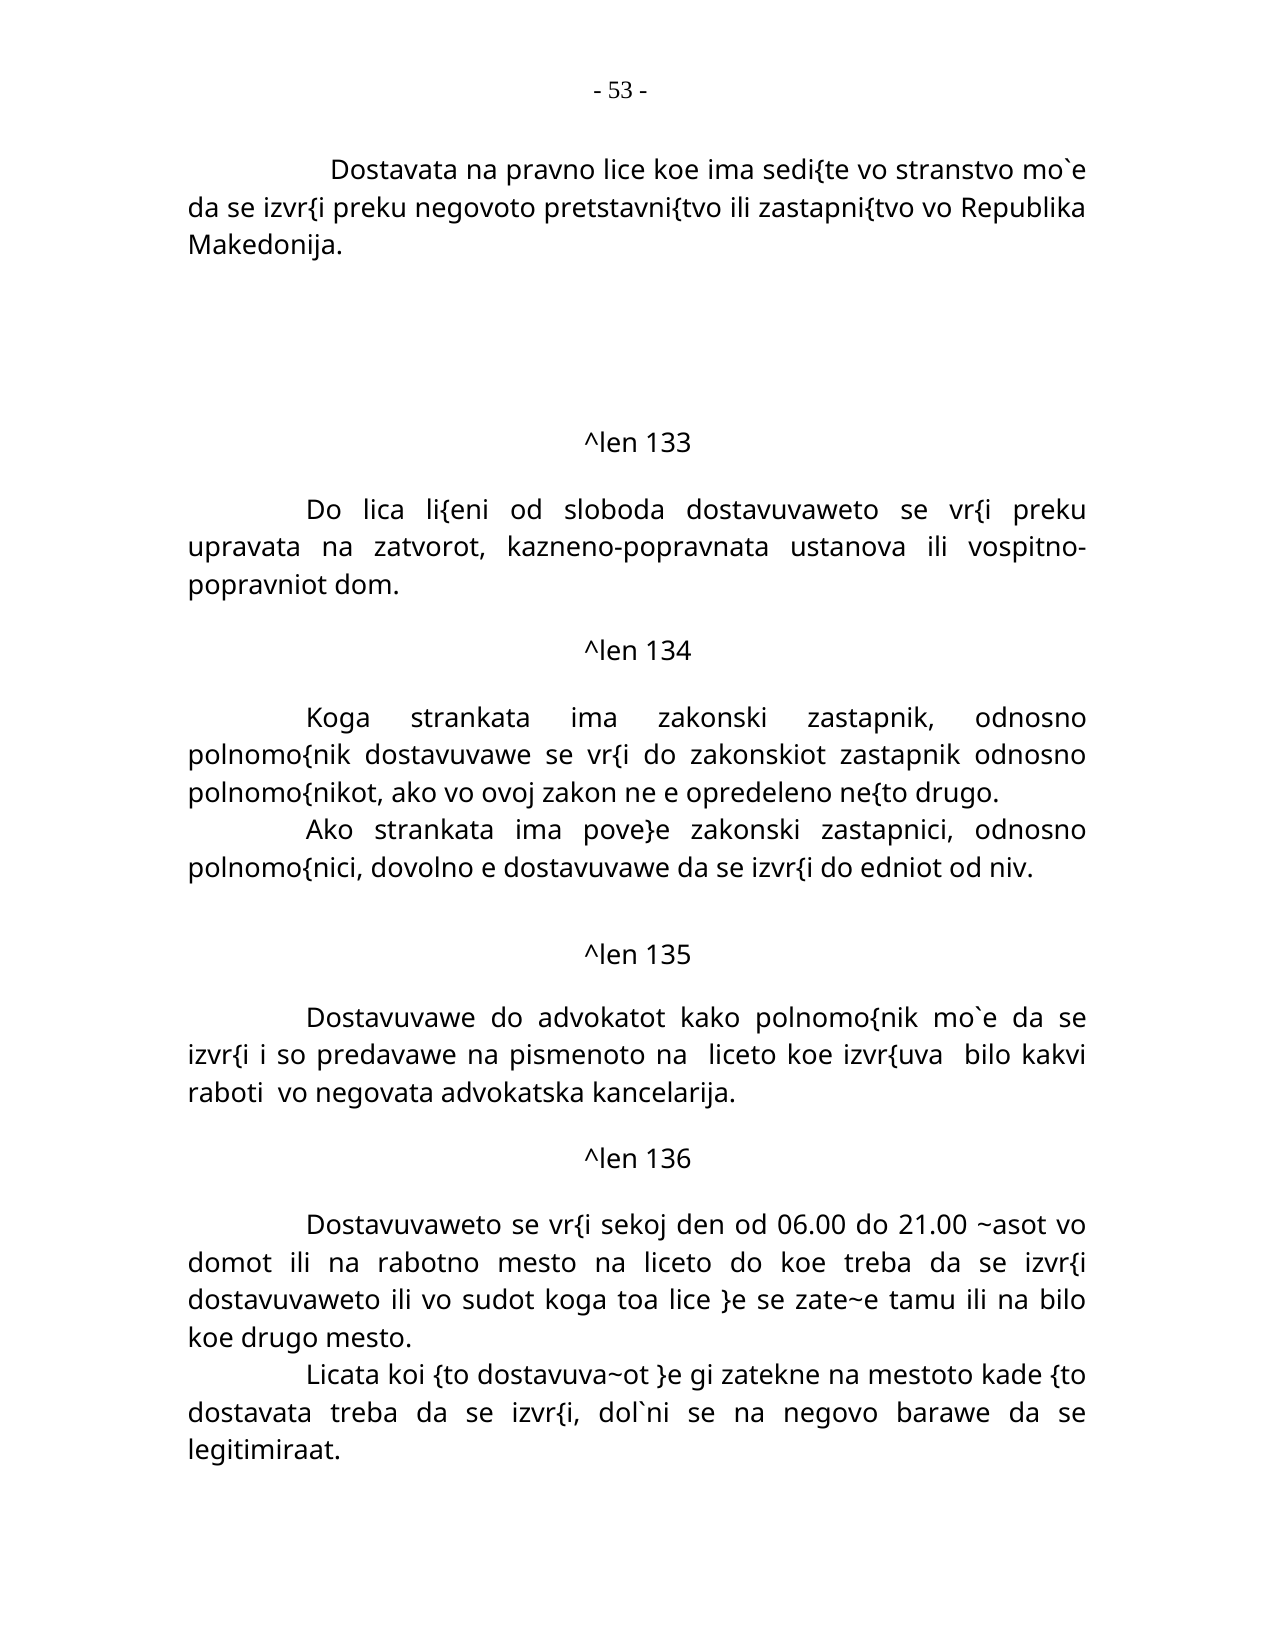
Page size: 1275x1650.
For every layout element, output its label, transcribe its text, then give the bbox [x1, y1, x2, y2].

text Koga strankata ima zakonski zastapnik, odnosno polnomo{nik dostavuvawe se vr{i do zakonskiot zastapnik odnosno polnomo{nikot, ako vo ovoj zakon ne e opredeleno ne{to drugo. [187, 697, 1087, 810]
text Licata koi {to dostavuva~ot }e gi zatekne na mestoto kade {to dostavata treba da se izvr{i, dol`ni se na negovo barawe da se legitimiraat. [187, 1355, 1087, 1468]
text ^len 133 [187, 424, 1087, 461]
text Dostavata na pravno lice koe ima sedi{te vo stranstvo mo`e da se izvr{i preku negovoto pretstavni{tvo ili zastapni{tvo vo Republika Makedonija. [187, 150, 1087, 262]
text Ako strankata ima pove}e zakonski zastapnici, odnosno polnomo{nici, dovolno e dostavuvawe da se izvr{i do edniot od niv. [187, 810, 1087, 885]
text ^len 136 [187, 1139, 1087, 1176]
text Dostavuvawe do advokatot kako polnomo{nik mo`e da se izvr{i i so predavawe na pismenoto na liceto koe izvr{uva bilo kakvi raboti vo negovata advokatska kancelarija. [187, 997, 1087, 1110]
text Dostavuvaweto se vr{i sekoj den od 06.00 do 21.00 ~asot vo domot ili na rabotno mesto na liceto do koe treba da se izvr{i dostavuvaweto ili vo sudot koga toa lice }e se zate~e tamu ili na bilo koe drugo mesto. [187, 1205, 1087, 1355]
text ^len 135 [187, 935, 1087, 972]
text Do lica li{eni od sloboda dostavuvaweto se vr{i preku upravata na zatvorot, kazneno-popravnata ustanova ili vospitno-popravniot dom. [187, 490, 1087, 602]
text ^len 134 [187, 631, 1087, 668]
